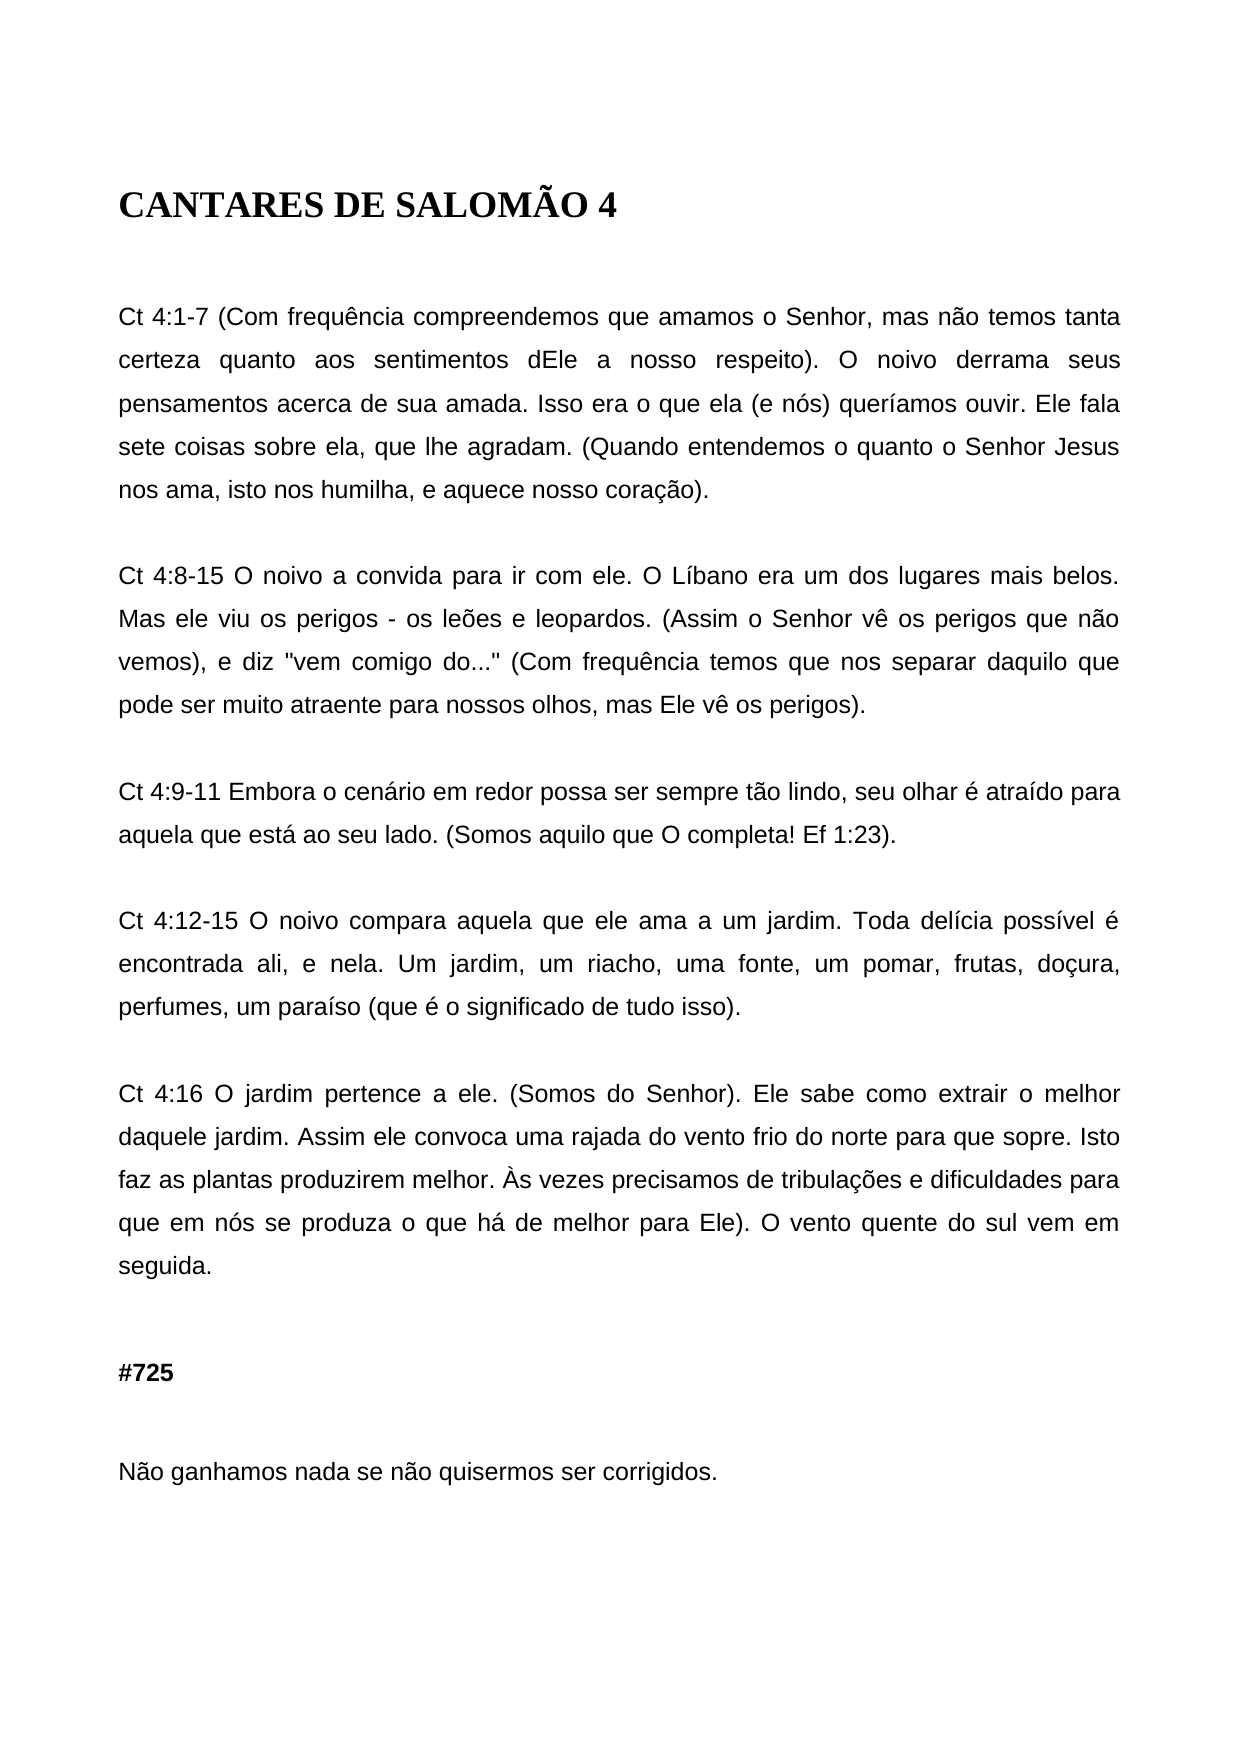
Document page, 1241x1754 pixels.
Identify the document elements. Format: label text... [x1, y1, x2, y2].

text Ct 4:9-11 Embora o cenário em redor possa ser sempre tão lindo, seu olhar é atraído para aquela que está ao seu lado. (Somos aquilo que O completa! Ef 1:23). [118, 777, 1122, 849]
subtitle #725 [118, 1358, 1122, 1387]
text Ct 4:8-15 O noivo a convida para ir com ele. O Líbano era um dos lugares mais belos. Mas ele viu os perigos - os leões e leopardos. (Assim o Senhor vê os perigos que não vemos), e diz "vem comigo do..." (Com frequência temos que nos separar daquilo que pode ser muito atraente para nossos olhos, mas Ele vê os perigos). [118, 561, 1122, 719]
text Não ganhamos nada se não quisermos ser corrigidos. [118, 1457, 1122, 1486]
subtitle CANTARES DE SALOMÃO 4 [118, 182, 1122, 225]
text Ct 4:16 O jardim pertence a ele. (Somos do Senhor). Ele sabe como extrair o melhor daquele jardim. Assim ele convoca uma rajada do vento frio do norte para que sopre. Isto faz as plantas produzirem melhor. Às vezes precisamos de tribulações e dificuldades para que em nós se produza o que há de melhor para Ele). O vento quente do sul vem em seguida. [118, 1079, 1122, 1280]
text Ct 4:1-7 (Com frequência compreendemos que amamos o Senhor, mas não temos tanta certeza quanto aos sentimentos dEle a nosso respeito). O noivo derrama seus pensamentos acerca de sua amada. Isso era o que ela (e nós) queríamos ouvir. Ele fala sete coisas sobre ela, que lhe agradam. (Quando entendemos o quanto o Senhor Jesus nos ama, isto nos humilha, e aquece nosso coração). [118, 302, 1122, 504]
text Ct 4:12-15 O noivo compara aquela que ele ama a um jardim. Toda delícia possível é encontrada ali, e nela. Um jardim, um riacho, uma fonte, um pomar, frutas, doçura, perfumes, um paraíso (que é o significado de tudo isso). [118, 906, 1122, 1021]
